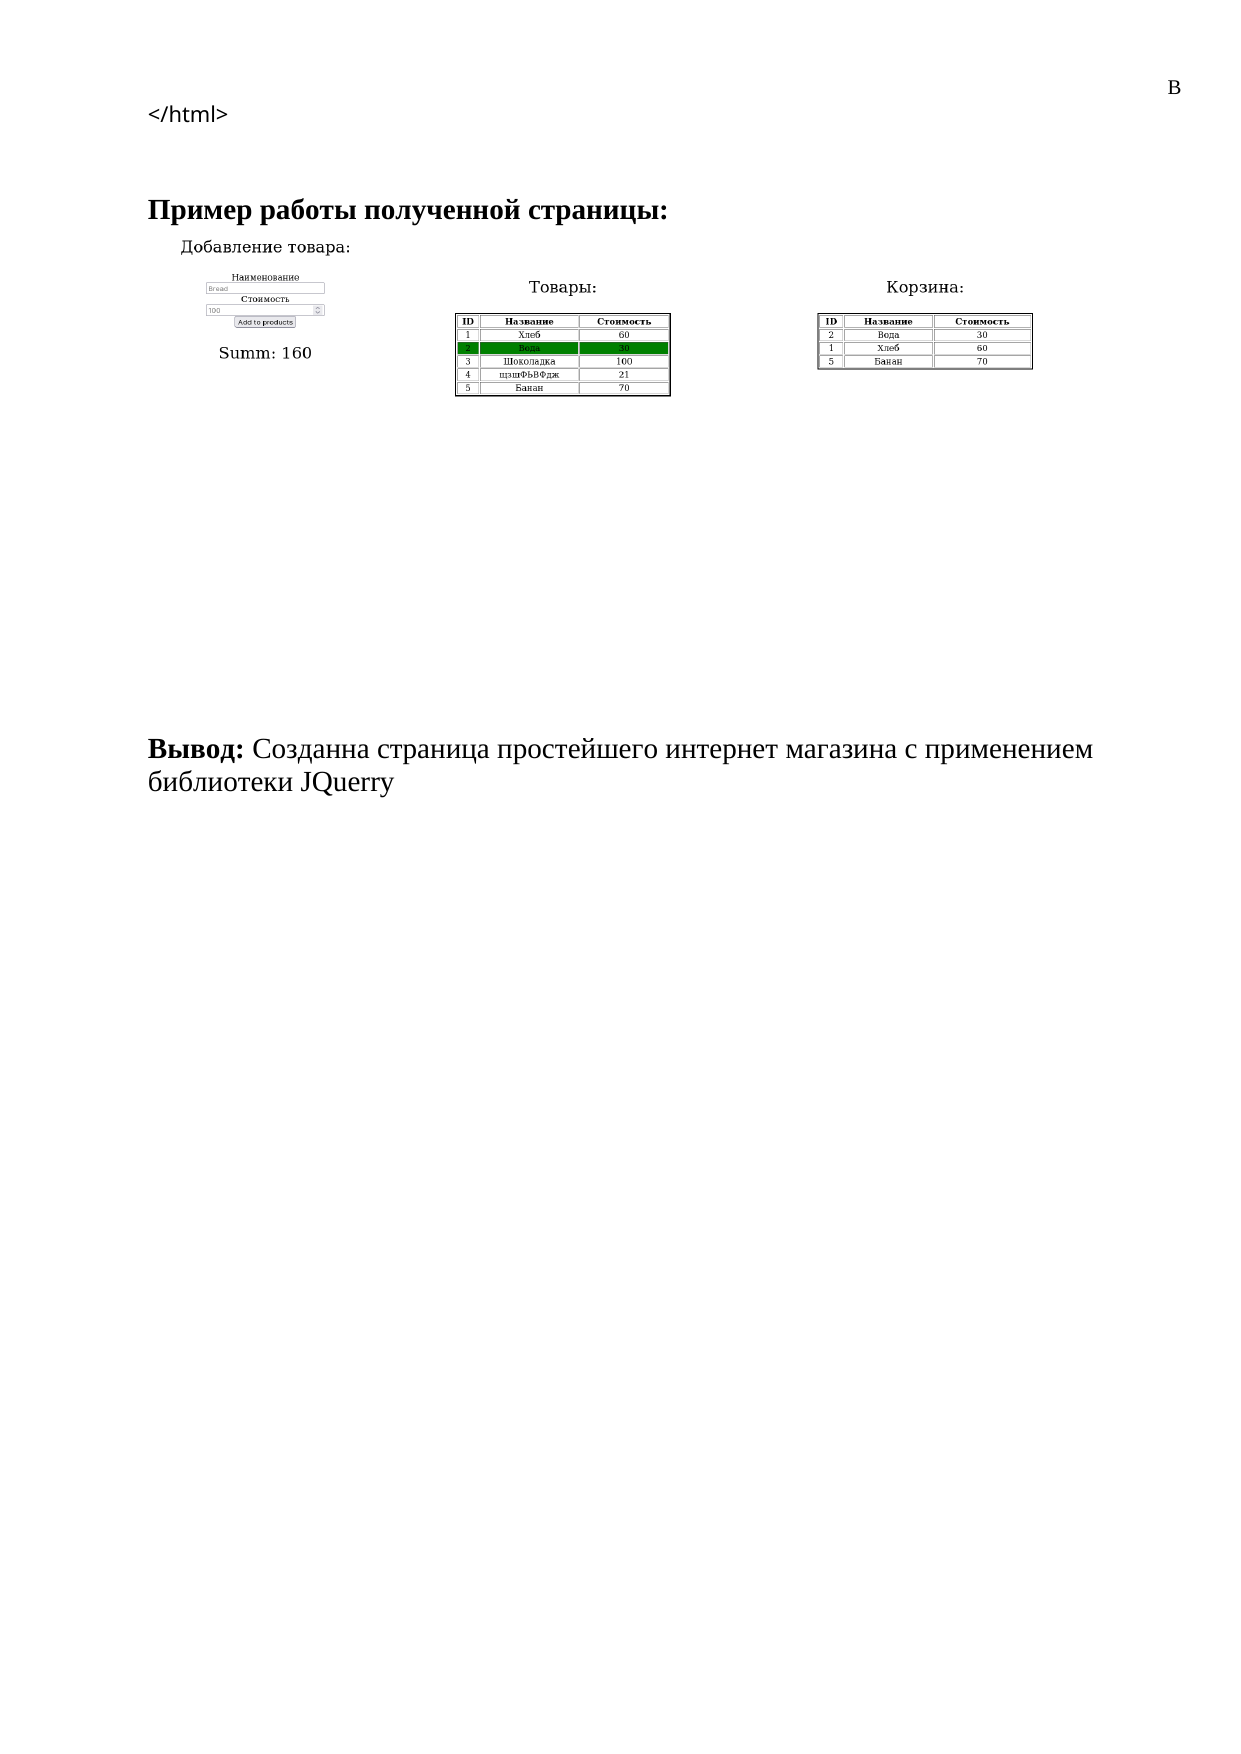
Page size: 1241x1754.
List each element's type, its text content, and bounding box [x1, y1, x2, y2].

picture [153, 233, 1188, 664]
text </html> [148, 99, 1181, 129]
text Пример работы полученной страницы: [148, 192, 1181, 226]
text Вывод: Созданна страница простейшего интернет магазина с применением библиотеки JQuerry [148, 731, 1181, 798]
